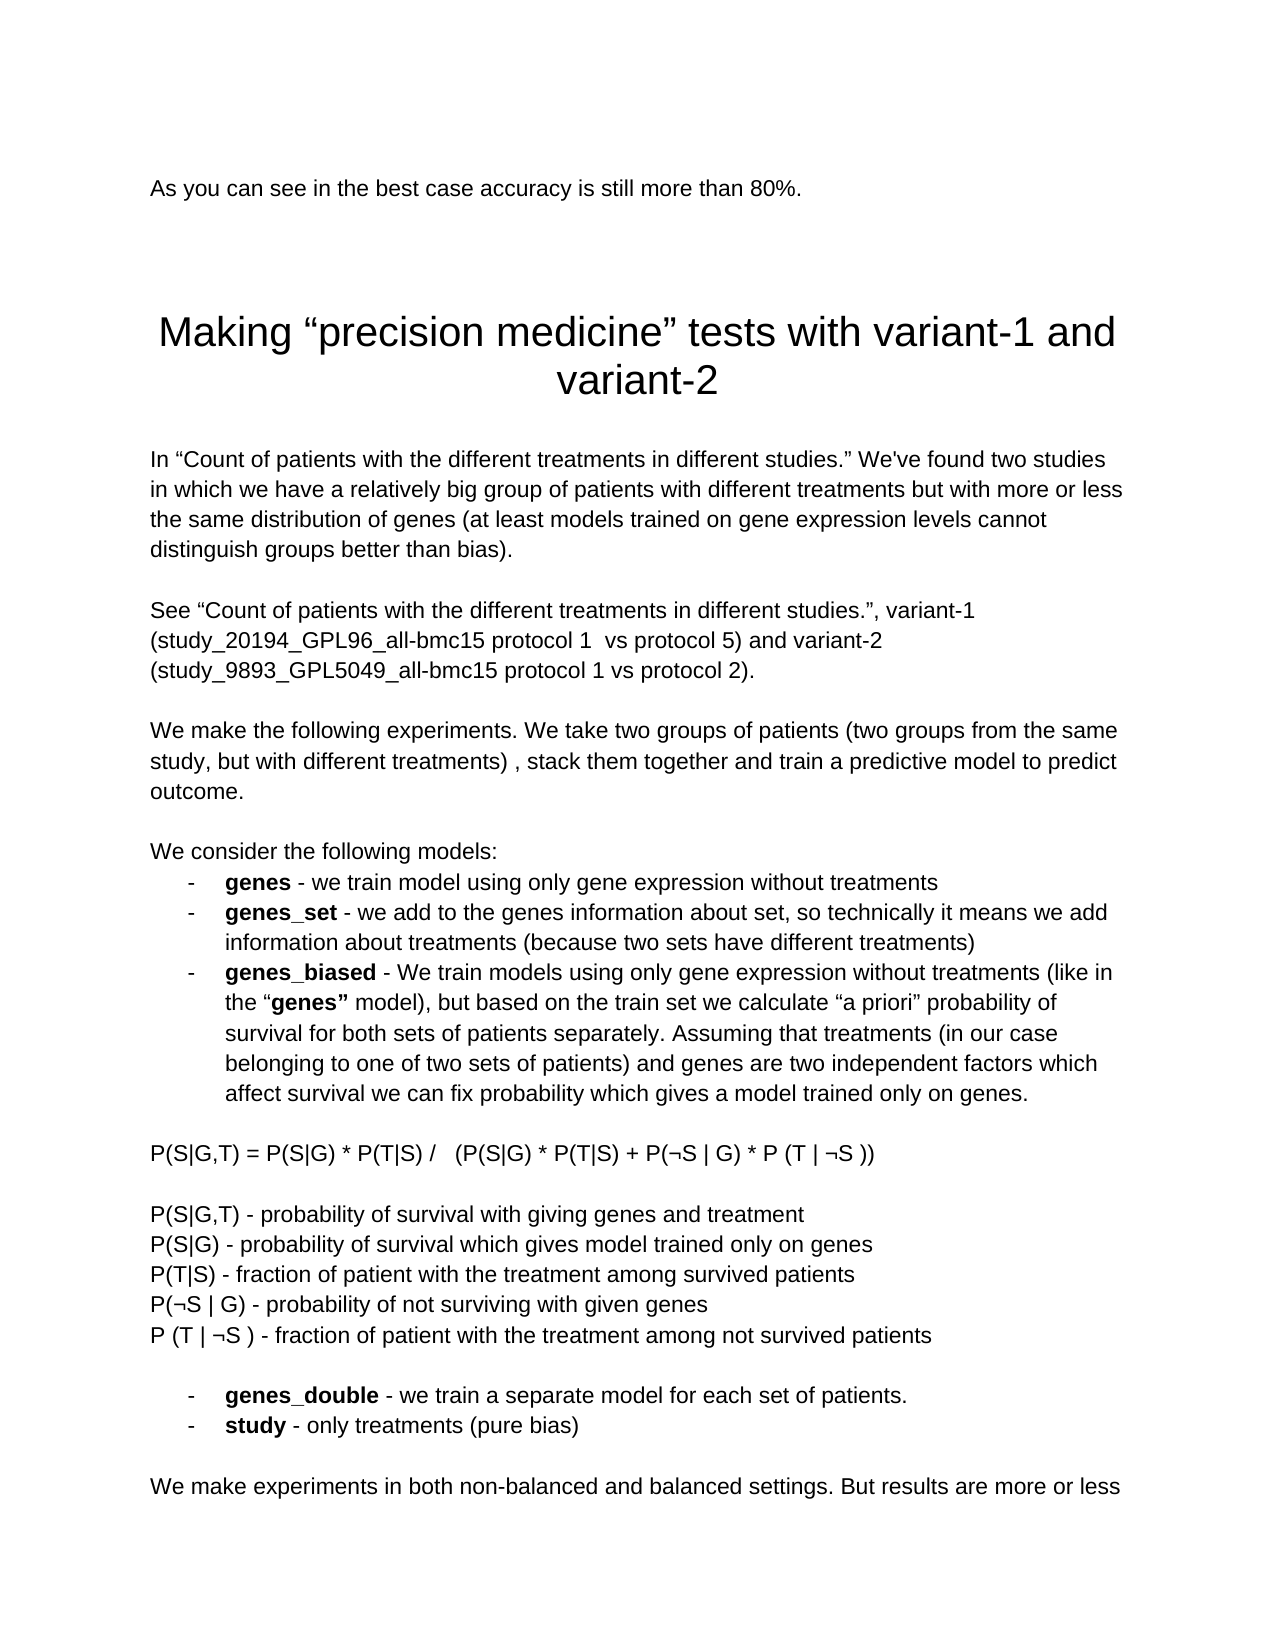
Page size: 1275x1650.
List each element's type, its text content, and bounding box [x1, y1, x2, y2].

list genes_double - we train a separate model for each set of patients. [187, 1382, 1125, 1408]
text P (T | ¬S ) - fraction of patient with the treatment among not survived patients [150, 1322, 1125, 1348]
text See “Count of patients with the different treatments in different studies.”, variant-1 (study_20194_GPL96_all-bmc15 protocol 1 vs protocol 5) and variant-2 (study_9893_GPL5049_all-bmc15 protocol 1 vs protocol 2). [150, 597, 1125, 683]
text P(T|S) - fraction of patient with the treatment among survived patients [150, 1261, 1125, 1288]
subtitle Making “precision medicine” tests with variant-1 and variant-2 [150, 307, 1125, 403]
list genes_biased - We train models using only gene expression without treatments (like in the “genes” model), but based on the train set we calculate “a priori” probability of survival for both sets of patients separately. Assuming that treatments (in our case belonging to one of two sets of patients) and genes are two independent factors which affect survival we can fix probability which gives a model trained only on genes. [187, 959, 1125, 1106]
text We make the following experiments. We take two groups of patients (two groups from the same study, but with different treatments) , stack them together and train a predictive model to predict outcome. [150, 717, 1125, 804]
text We consider the following models: [150, 838, 1125, 865]
list genes_set - we add to the genes information about set, so technically it means we add information about treatments (because two sets have different treatments) [187, 899, 1125, 955]
text We make experiments in both non-balanced and balanced settings. But results are more or less [150, 1473, 1125, 1499]
list genes - we train model using only gene expression without treatments [187, 868, 1125, 895]
list study - only treatments (pure bias) [187, 1412, 1125, 1439]
text P(S|G,T) - probability of survival with giving genes and treatment [150, 1201, 1125, 1227]
text P(S|G) - probability of survival which gives model trained only on genes [150, 1231, 1125, 1257]
text In “Count of patients with the different treatments in different studies.” We've found two studies in which we have a relatively big group of patients with different treatments but with more or less the same distribution of genes (at least models trained on gene expression levels cannot distinguish groups better than bias). [150, 446, 1125, 563]
text As you can see in the best case accuracy is still more than 80%. [150, 175, 1125, 201]
text P(¬S | G) - probability of not surviving with given genes [150, 1291, 1125, 1318]
text P(S|G,T) = P(S|G) * P(T|S) / (P(S|G) * P(T|S) + P(¬S | G) * P (T | ¬S )) [150, 1140, 1125, 1167]
